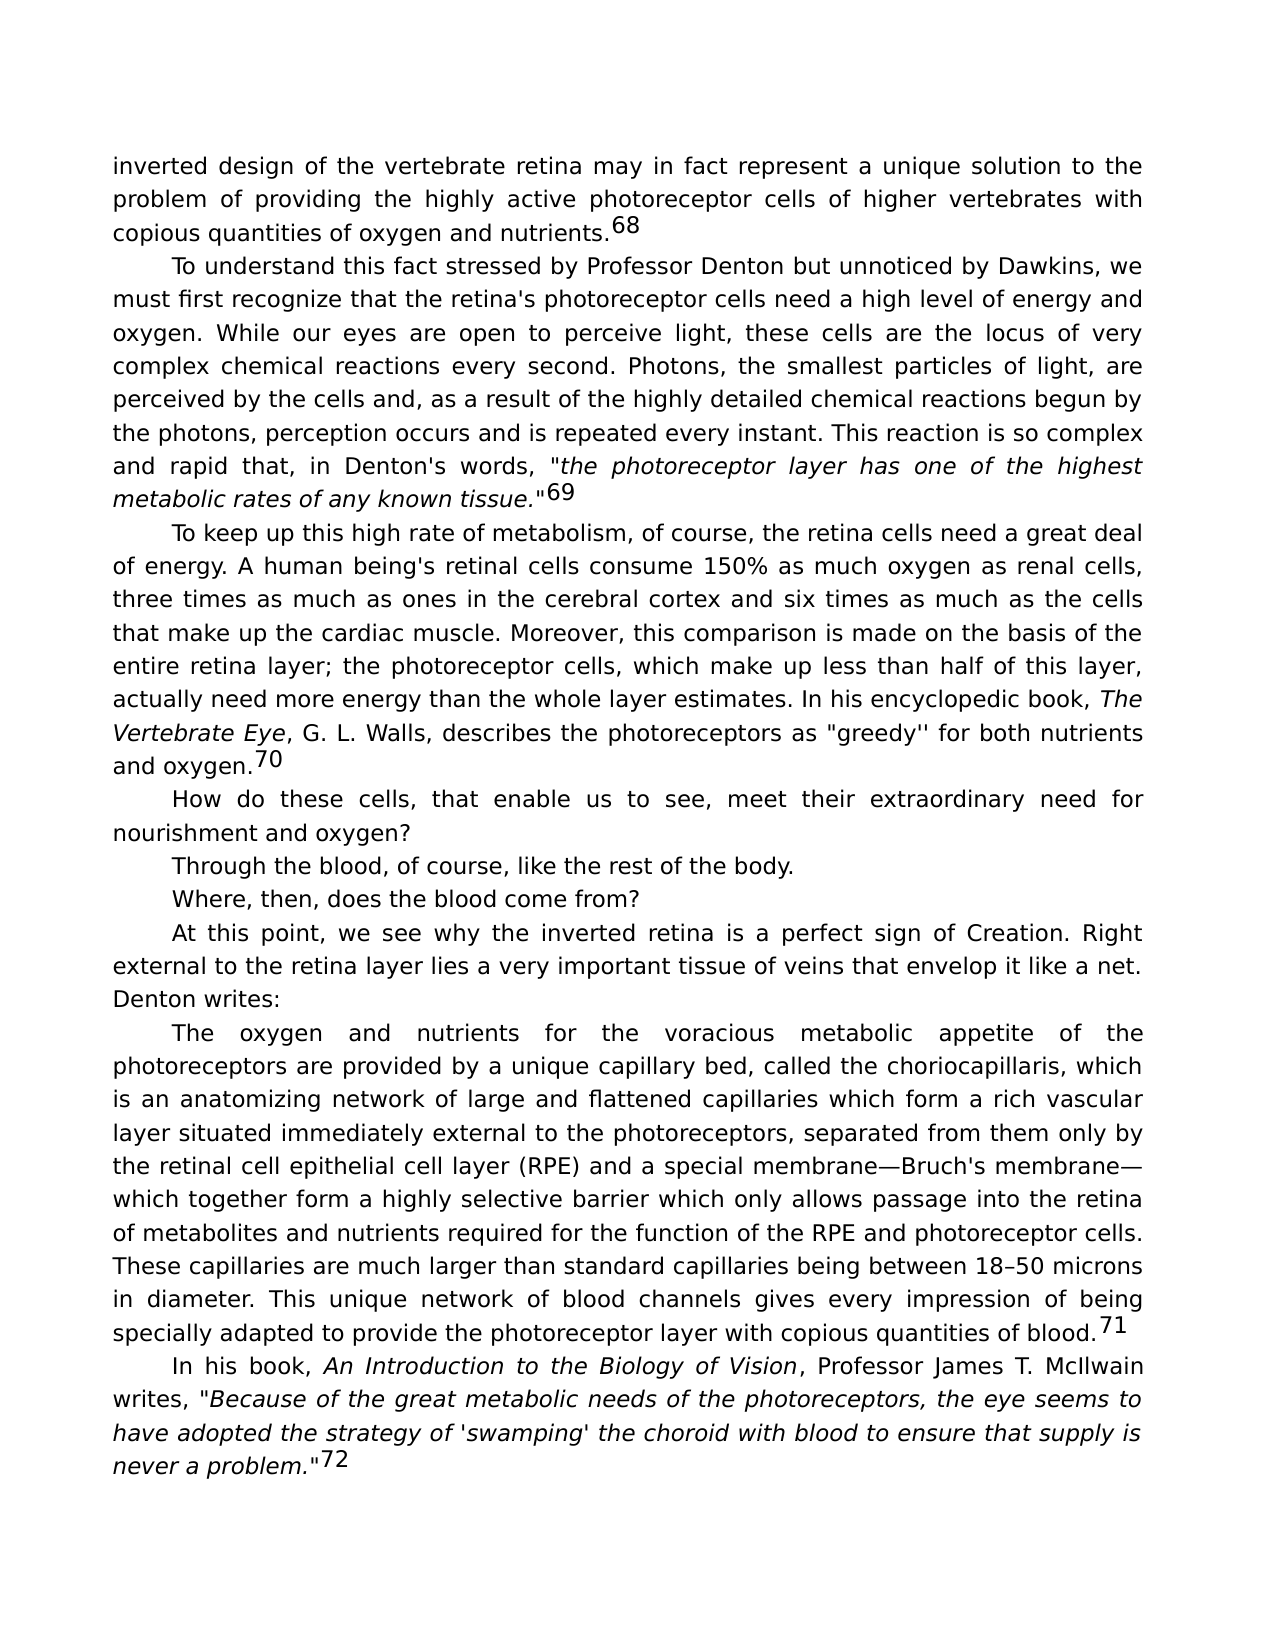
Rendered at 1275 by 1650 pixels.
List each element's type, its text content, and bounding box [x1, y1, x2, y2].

text To understand this fact stressed by Professor Denton but unnoticed by Dawkins, we must first recognize that the retina's photoreceptor cells need a high level of energy and oxygen. While our eyes are open to perceive light, these cells are the locus of very complex chemical reactions every second. Photons, the smallest particles of light, are perceived by the cells and, as a result of the highly detailed chemical reactions begun by the photons, perception occurs and is repeated every instant. This reaction is so complex and rapid that, in Denton's words, "the photoreceptor layer has one of the highest metabolic rates of any known tissue."69 [112, 248, 1145, 514]
text Where, then, does the blood come from? [112, 881, 1145, 914]
text At this point, we see why the inverted retina is a perfect sign of Creation. Right external to the retina layer lies a very important tissue of veins that envelop it like a net. Denton writes: [112, 914, 1145, 1014]
text Through the blood, of course, like the rest of the body. [112, 848, 1145, 881]
text To keep up this high rate of metabolism, of course, the retina cells need a great deal of energy. A human being's retinal cells consume 150% as much oxygen as renal cells, three times as much as ones in the cerebral cortex and six times as much as the cells that make up the cardiac muscle. Moreover, this comparison is made on the basis of the entire retina layer; the photoreceptor cells, which make up less than half of this layer, actually need more energy than the whole layer estimates. In his encyclopedic book, The Vertebrate Eye, G. L. Walls, describes the photoreceptors as "greedy'' for both nutrients and oxygen.70 [112, 514, 1145, 781]
text The oxygen and nutrients for the voracious metabolic appetite of the photoreceptors are provided by a unique capillary bed, called the choriocapillaris, which is an anatomizing network of large and flattened capillaries which form a rich vascular layer situated immediately external to the photoreceptors, separated from them only by the retinal cell epithelial cell layer (RPE) and a special membrane—Bruch's membrane—which together form a highly selective barrier which only allows passage into the retina of metabolites and nutrients required for the function of the RPE and photoreceptor cells. These capillaries are much larger than standard capillaries being between 18–50 microns in diameter. This unique network of blood channels gives every impression of being specially adapted to provide the photoreceptor layer with copious quantities of blood.71 [112, 1014, 1145, 1348]
text How do these cells, that enable us to see, meet their extraordinary need for nourishment and oxygen? [112, 781, 1145, 848]
text inverted design of the vertebrate retina may in fact represent a unique solution to the problem of providing the highly active photoreceptor cells of higher vertebrates with copious quantities of oxygen and nutrients.68 [112, 148, 1145, 248]
text In his book, An Introduction to the Biology of Vision, Professor James T. McIlwain writes, "Because of the great metabolic needs of the photoreceptors, the eye seems to have adopted the strategy of 'swamping' the choroid with blood to ensure that supply is never a problem."72 [112, 1348, 1145, 1481]
